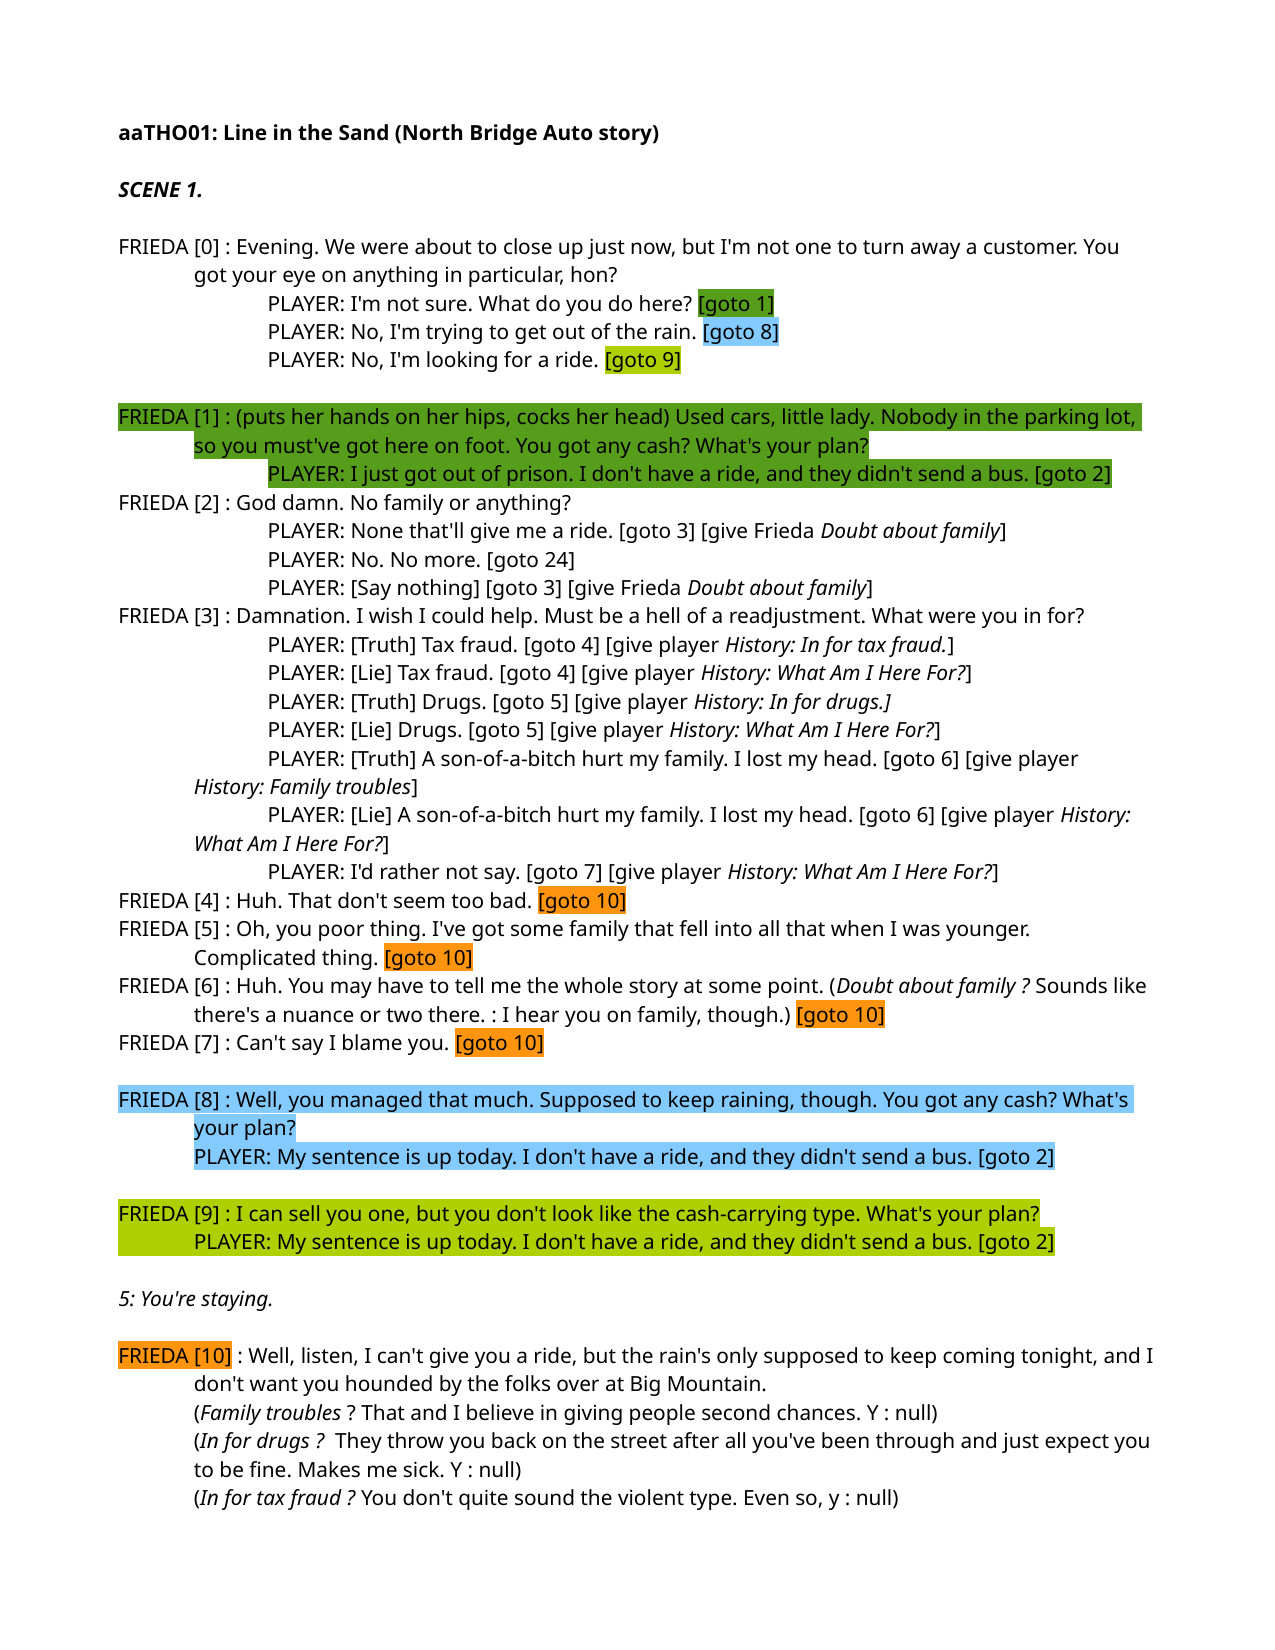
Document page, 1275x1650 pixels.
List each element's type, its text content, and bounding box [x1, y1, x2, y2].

text PLAYER: My sentence is up today. I don't have a ride, and they didn't send a bus. [goto 2] [118, 1142, 1157, 1170]
text FRIEDA [9] : I can sell you one, but you don't look like the cash-carrying type. What's your plan? [118, 1199, 1157, 1227]
text FRIEDA [2] : God damn. No family or anything? [118, 488, 1157, 516]
text PLAYER: [Lie] Drugs. [goto 5] [give player History: What Am I Here For?] [118, 715, 1157, 744]
text PLAYER: None that'll give me a ride. [goto 3] [give Frieda Doubt about family] [118, 516, 1157, 545]
text PLAYER: No. No more. [goto 24] [118, 545, 1157, 573]
text FRIEDA [3] : Damnation. I wish I could help. Must be a hell of a readjustment. What were you in for? [118, 602, 1157, 630]
text PLAYER: [Truth] Drugs. [goto 5] [give player History: In for drugs.] [118, 687, 1157, 715]
text FRIEDA [1] : (puts her hands on her hips, cocks her head) Used cars, little lady. Nobody in the parking lot, so you must've got here on foot. You got any cash? What's your plan? [118, 402, 1157, 459]
text (Family troubles ? That and I believe in giving people second chances. Y : null) [118, 1398, 1157, 1426]
text FRIEDA [10] : Well, listen, I can't give you a ride, but the rain's only supposed to keep coming tonight, and I don't want you hounded by the folks over at Big Mountain. [118, 1341, 1157, 1398]
text FRIEDA [7] : Can't say I blame you. [goto 10] [118, 1028, 1157, 1057]
text PLAYER: I just got out of prison. I don't have a ride, and they didn't send a bus. [goto 2] [118, 459, 1157, 488]
text PLAYER: No, I'm trying to get out of the rain. [goto 8] [118, 317, 1157, 346]
text PLAYER: I'd rather not say. [goto 7] [give player History: What Am I Here For?] [118, 857, 1157, 886]
text 5: You're staying. [118, 1284, 1157, 1312]
text FRIEDA [0] : Evening. We were about to close up just now, but I'm not one to turn away a customer. You got your eye on anything in particular, hon? [118, 232, 1157, 289]
text FRIEDA [5] : Oh, you poor thing. I've got some family that fell into all that when I was younger. Complicated thing. [goto 10] [118, 914, 1157, 971]
text aaTHO01: Line in the Sand (North Bridge Auto story) [118, 118, 1157, 147]
text (In for tax fraud ? You don't quite sound the violent type. Even so, y : null) [118, 1483, 1157, 1512]
text FRIEDA [8] : Well, you managed that much. Supposed to keep raining, though. You got any cash? What's your plan? [118, 1085, 1157, 1142]
text PLAYER: [Truth] A son-of-a-bitch hurt my family. I lost my head. [goto 6] [give player History: Family troubles] [118, 744, 1157, 801]
text SCENE 1. [118, 175, 1157, 203]
text PLAYER: [Lie] A son-of-a-bitch hurt my family. I lost my head. [goto 6] [give player History: What Am I Here For?] [118, 801, 1157, 857]
text PLAYER: [Say nothing] [goto 3] [give Frieda Doubt about family] [118, 573, 1157, 602]
text FRIEDA [6] : Huh. You may have to tell me the whole story at some point. (Doubt about family ? Sounds like there's a nuance or two there. : I hear you on family, though.) [goto 10] [118, 971, 1157, 1028]
text PLAYER: My sentence is up today. I don't have a ride, and they didn't send a bus. [goto 2] [118, 1227, 1157, 1256]
text PLAYER: [Truth] Tax fraud. [goto 4] [give player History: In for tax fraud.] [118, 630, 1157, 658]
text PLAYER: [Lie] Tax fraud. [goto 4] [give player History: What Am I Here For?] [118, 658, 1157, 687]
text PLAYER: I'm not sure. What do you do here? [goto 1] [118, 289, 1157, 317]
text FRIEDA [4] : Huh. That don't seem too bad. [goto 10] [118, 886, 1157, 914]
text (In for drugs ? They throw you back on the street after all you've been through and just expect you to be fine. Makes me sick. Y : null) [118, 1426, 1157, 1483]
text PLAYER: No, I'm looking for a ride. [goto 9] [118, 346, 1157, 374]
